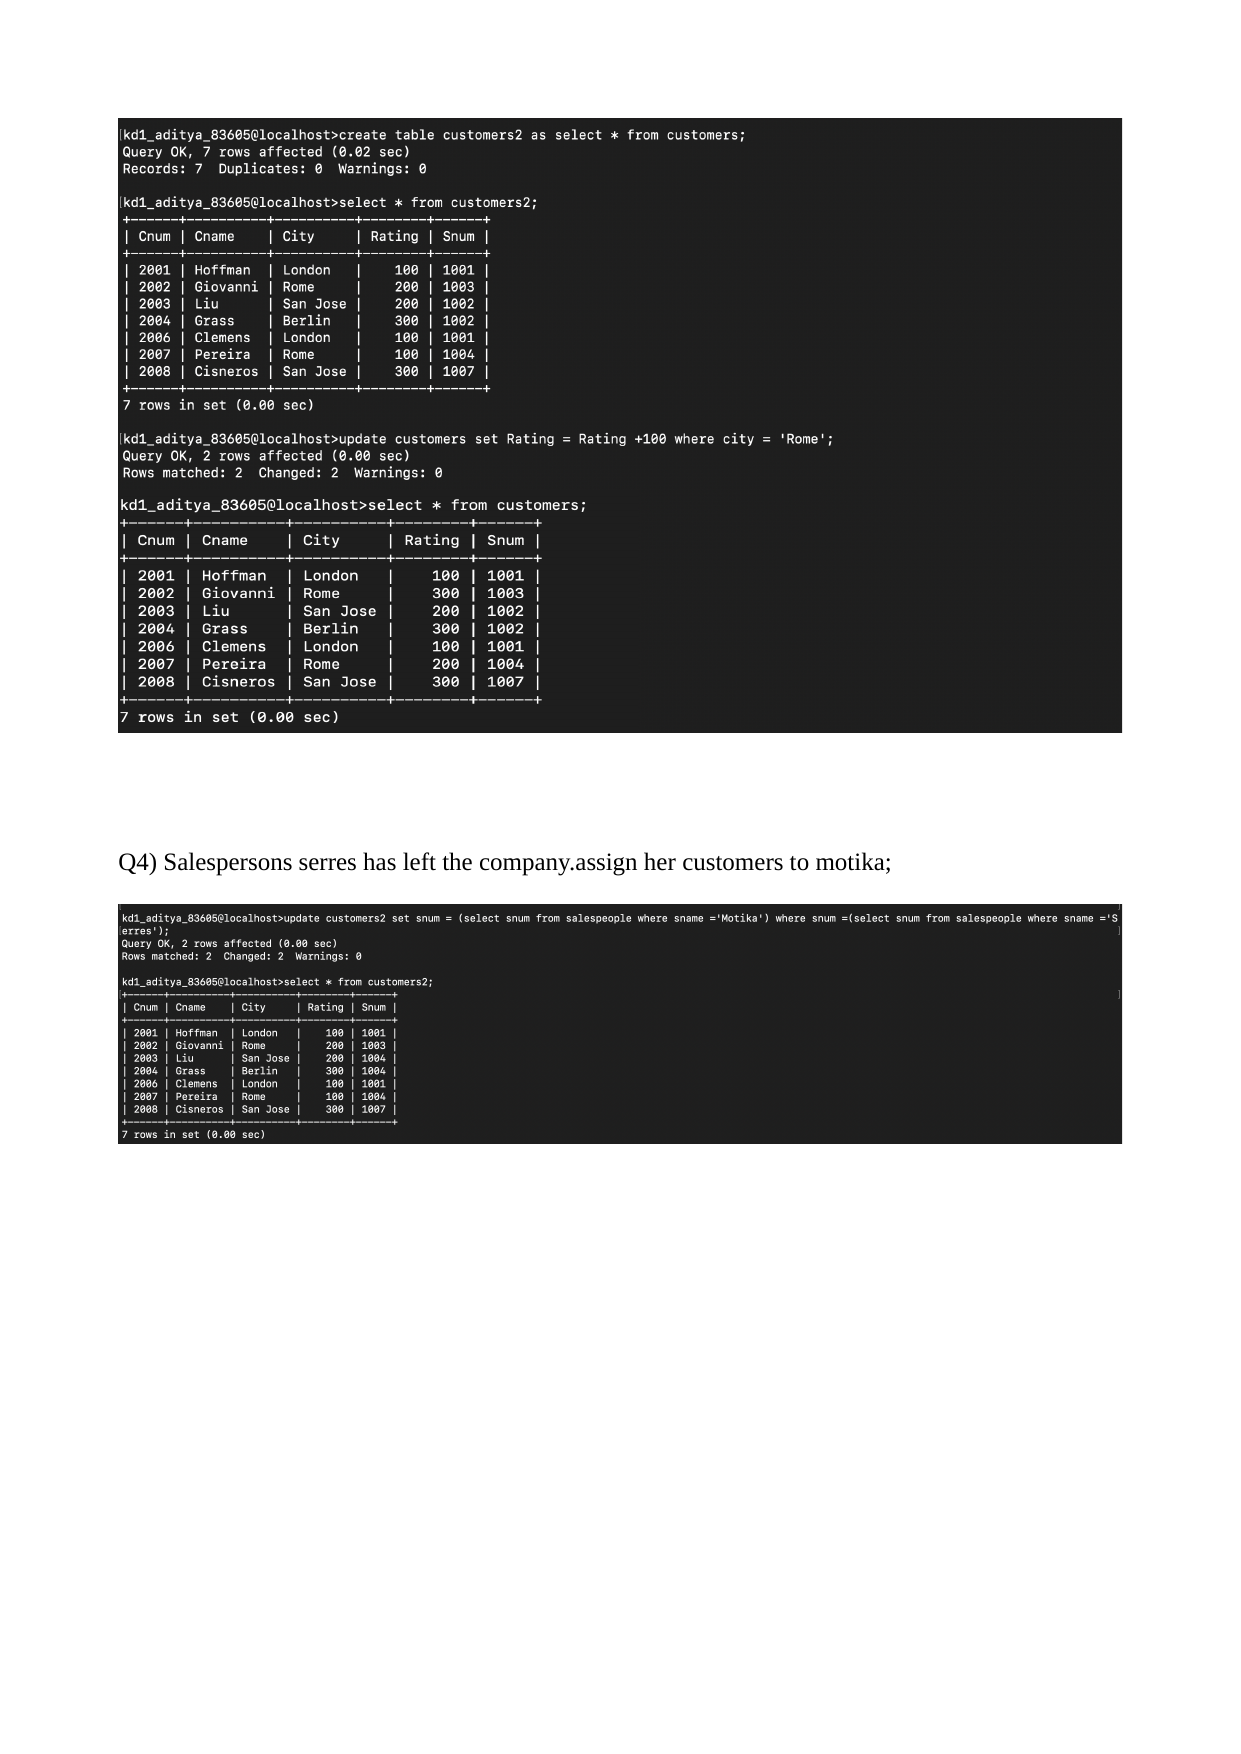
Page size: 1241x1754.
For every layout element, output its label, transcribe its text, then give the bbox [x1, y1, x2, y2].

picture [118, 904, 1123, 1144]
text Q4) Salespersons serres has left the company.assign her customers to motika; [118, 847, 1122, 876]
picture [118, 118, 1123, 733]
